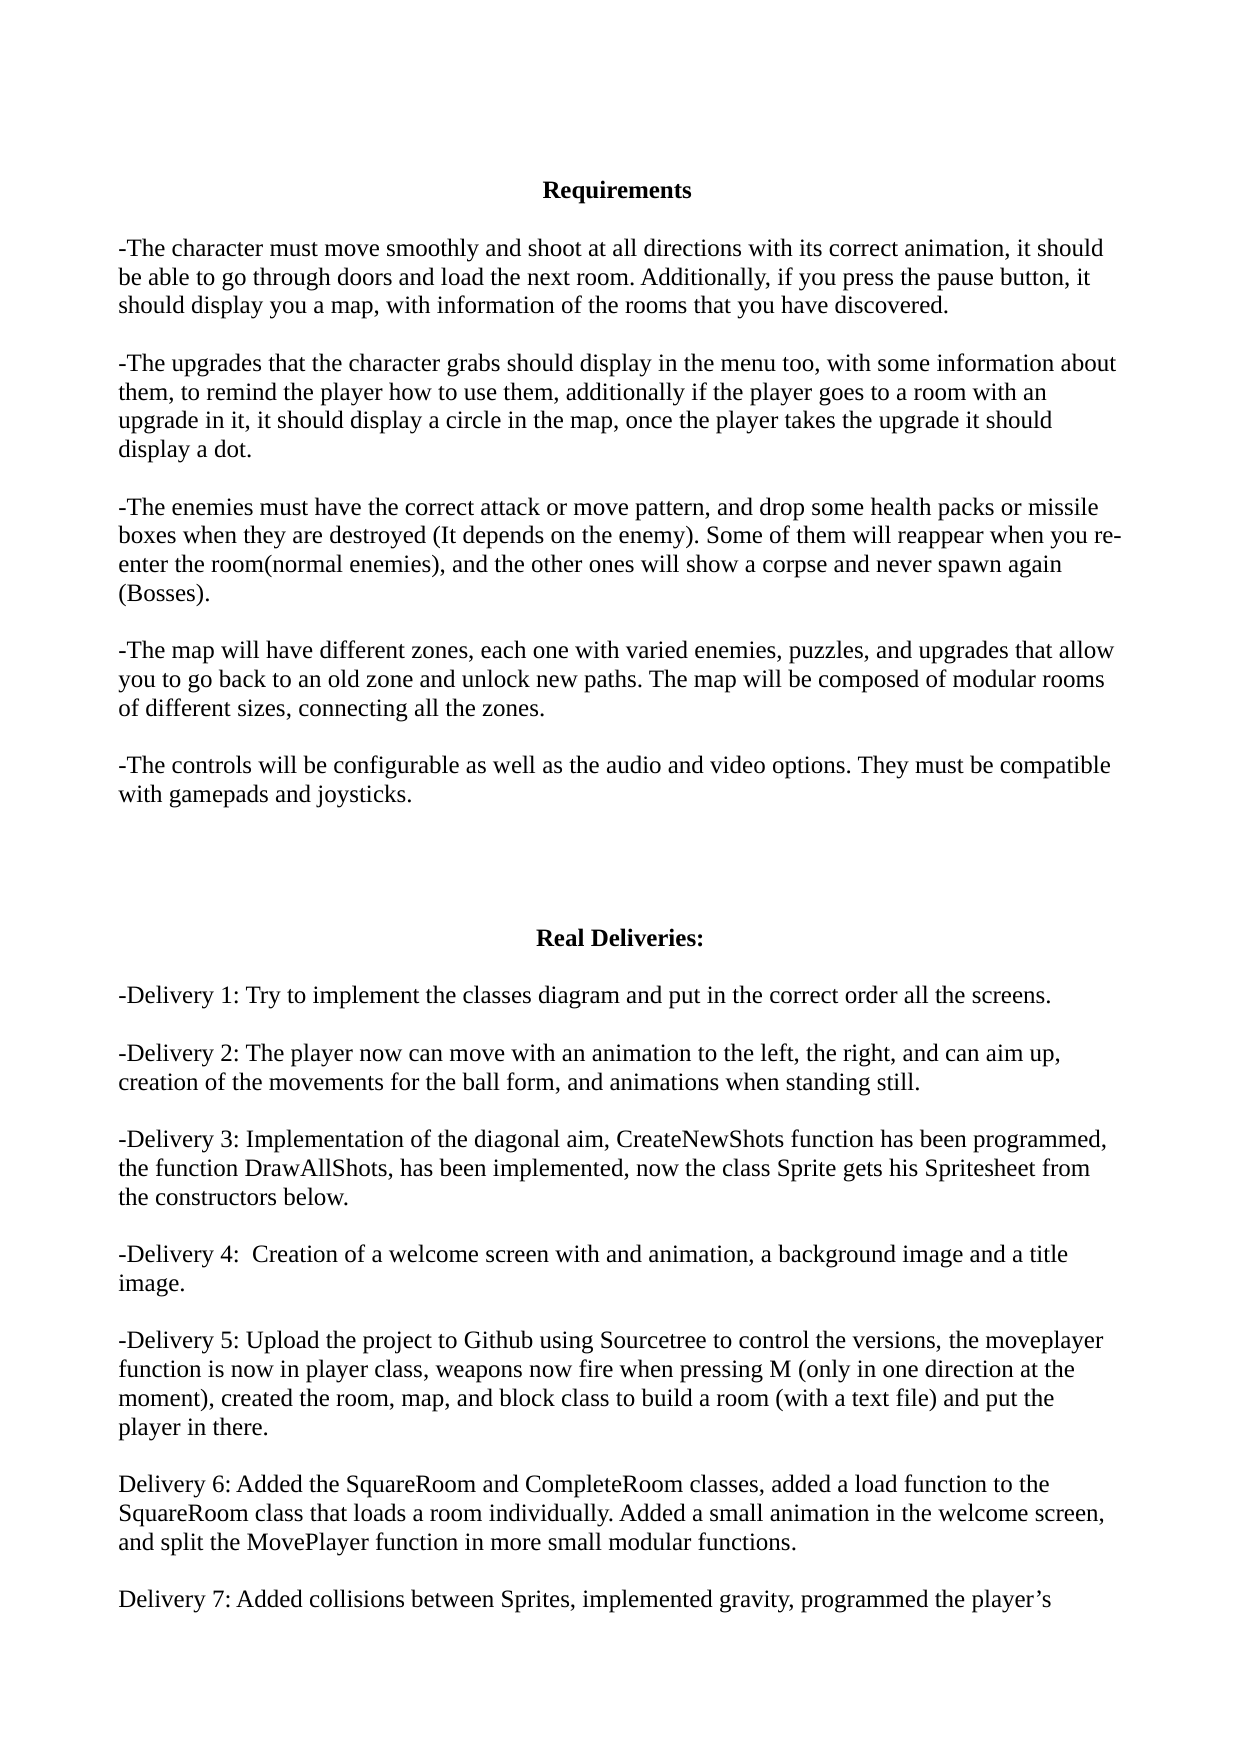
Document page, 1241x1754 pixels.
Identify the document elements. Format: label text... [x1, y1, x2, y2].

text Requirements [118, 176, 1122, 204]
text -Delivery 3: Implementation of the diagonal aim, CreateNewShots function has been programmed, the function DrawAllShots, has been implemented, now the class Sprite gets his Spritesheet from the constructors below. [118, 1124, 1122, 1211]
text -Delivery 2: The player now can move with an animation to the left, the right, and can aim up, creation of the movements for the ball form, and animations when standing still. [118, 1038, 1122, 1096]
text -The upgrades that the character grabs should display in the menu too, with some information about them, to remind the player how to use them, additionally if the player goes to a room with an upgrade in it, it should display a circle in the map, once the player takes the upgrade it should display a dot. [118, 348, 1122, 463]
text -The controls will be configurable as well as the audio and video options. They must be compatible with gamepads and joysticks. [118, 751, 1122, 808]
text -The character must move smoothly and shoot at all directions with its correct animation, it should be able to go through doors and load the next room. Additionally, if you press the pause button, it should display you a map, with information of the rooms that you have discovered. [118, 233, 1122, 319]
text Delivery 6: Added the SquareRoom and CompleteRoom classes, added a load function to the SquareRoom class that loads a room individually. Added a small animation in the welcome screen, and split the MovePlayer function in more small modular functions. [118, 1469, 1122, 1556]
text -Delivery 1: Try to implement the classes diagram and put in the correct order all the screens. [118, 981, 1122, 1009]
text -The map will have different zones, each one with varied enemies, puzzles, and upgrades that allow you to go back to an old zone and unlock new paths. The map will be composed of modular rooms of different sizes, connecting all the zones. [118, 636, 1122, 722]
text -The enemies must have the correct attack or move pattern, and drop some health packs or missile boxes when they are destroyed (It depends on the enemy). Some of them will reappear when you re-enter the room(normal enemies), and the other ones will show a corpse and never spawn again (Bosses). [118, 492, 1122, 607]
text Real Deliveries: [118, 923, 1122, 952]
text -Delivery 4: Creation of a welcome screen with and animation, a background image and a title image. [118, 1239, 1122, 1297]
text -Delivery 5: Upload the project to Github using Sourcetree to control the versions, the moveplayer function is now in player class, weapons now fire when pressing M (only in one direction at the moment), created the room, map, and block class to build a room (with a text file) and put the player in there. [118, 1326, 1122, 1441]
text Delivery 7: Added collisions between Sprites, implemented gravity, programmed the player’s [118, 1584, 1122, 1613]
